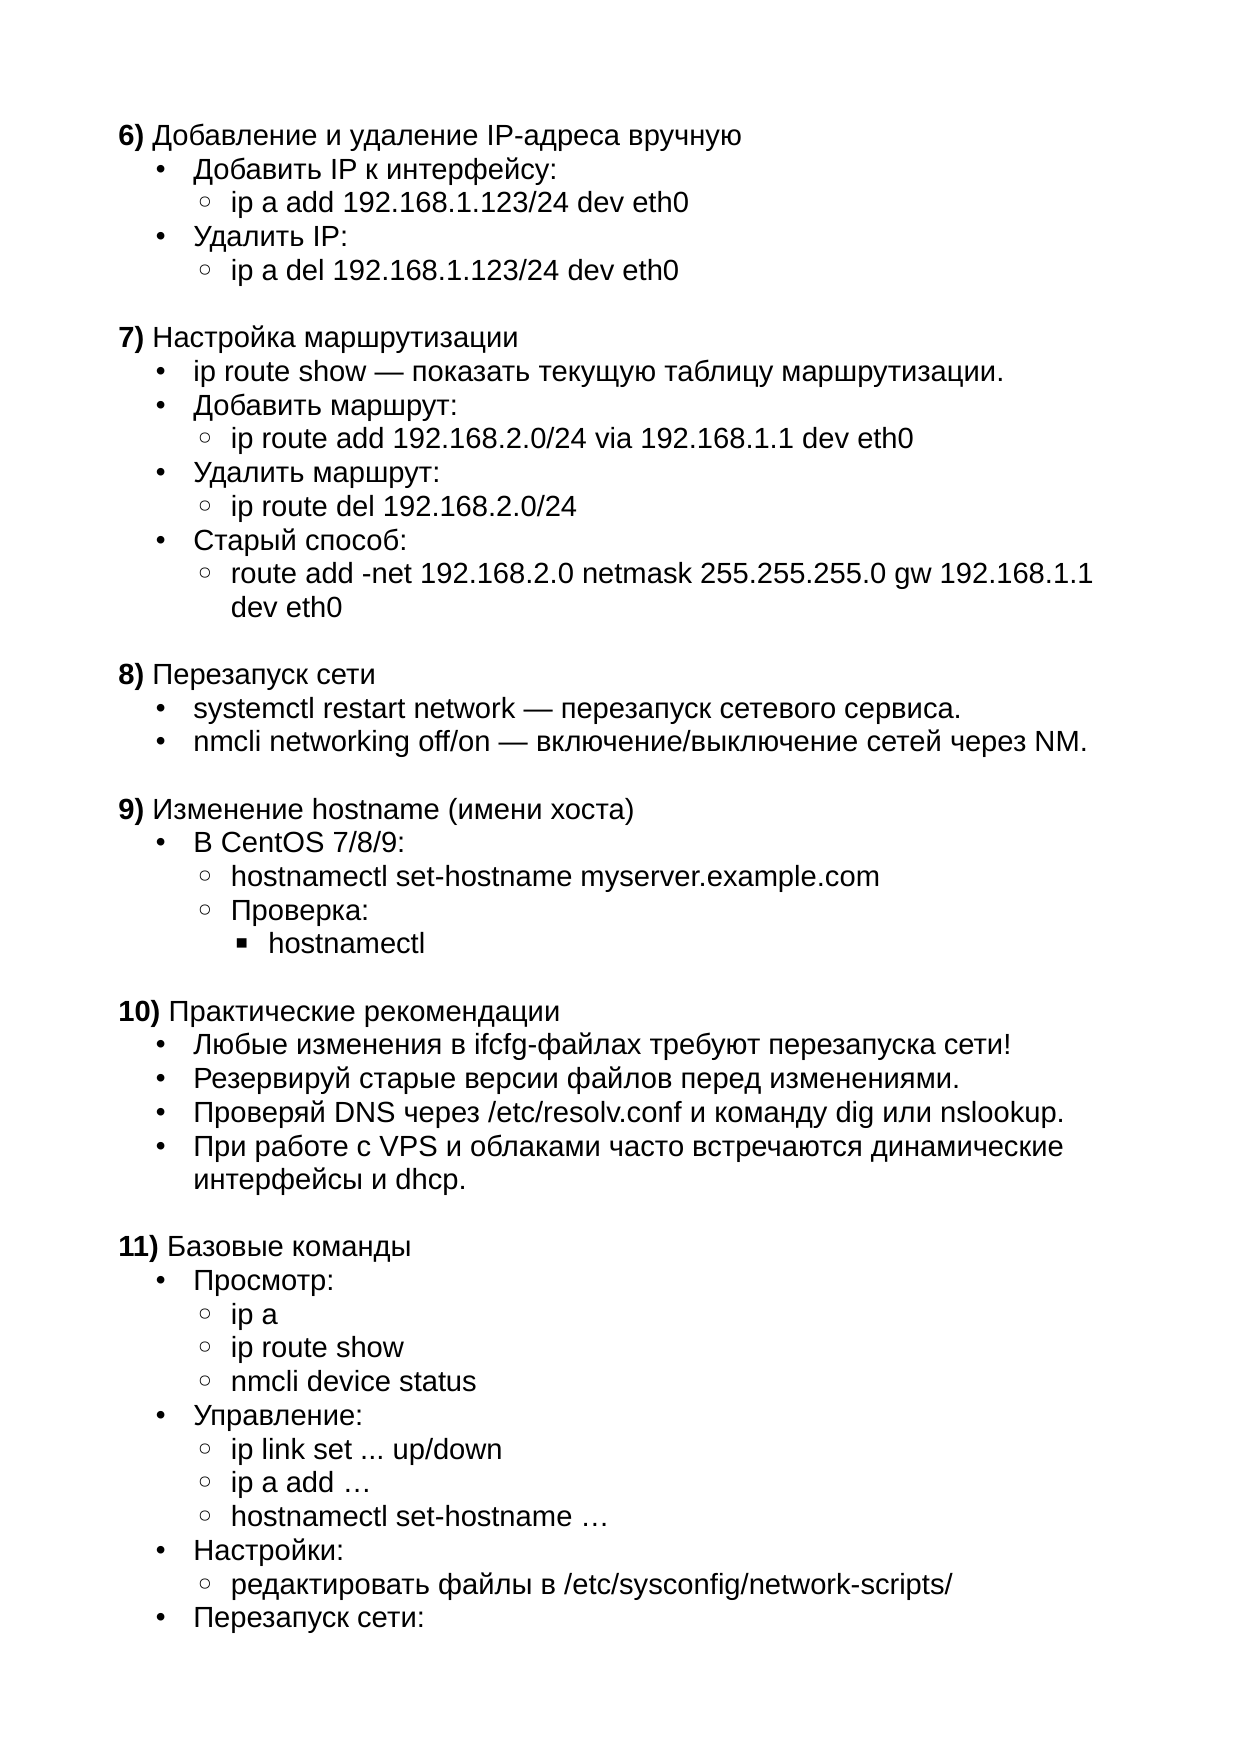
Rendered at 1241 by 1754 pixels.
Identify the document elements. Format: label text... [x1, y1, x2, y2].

list nmcli device status [193, 1364, 1122, 1398]
text 9) Изменение hostname (имени хоста) [118, 792, 1122, 825]
list Просмотр: [156, 1263, 1122, 1297]
list ip a add 192.168.1.123/24 dev eth0 [193, 185, 1122, 219]
list hostnamectl set-hostname … [193, 1499, 1122, 1533]
list Резервируй старые версии файлов перед изменениями. [156, 1061, 1122, 1095]
list В CentOS 7/8/9: [156, 825, 1122, 859]
text 11) Базовые команды [118, 1229, 1122, 1263]
text 7) Настройка маршрутизации [118, 320, 1122, 354]
text 10) Практические рекомендации [118, 994, 1122, 1027]
list Проверка: [193, 893, 1122, 926]
list ip route show — показать текущую таблицу маршрутизации. [156, 354, 1122, 387]
list hostnamectl set-hostname myserver.example.com [193, 859, 1122, 893]
list ip route show [193, 1330, 1122, 1364]
list ip a add … [193, 1465, 1122, 1499]
list hostnamectl [231, 926, 1122, 960]
list Добавить маршрут: [156, 387, 1122, 421]
list Удалить маршрут: [156, 455, 1122, 489]
list Проверяй DNS через /etc/resolv.conf и команду dig или nslookup. [156, 1095, 1122, 1128]
list Управление: [156, 1398, 1122, 1432]
list systemctl restart network — перезапуск сетевого сервиса. [156, 691, 1122, 724]
text 8) Перезапуск сети [118, 657, 1122, 691]
list При работе с VPS и облаками часто встречаются динамические интерфейсы и dhcp. [156, 1128, 1122, 1196]
list route add -net 192.168.2.0 netmask 255.255.255.0 gw 192.168.1.1 dev eth0 [193, 556, 1122, 623]
text 6) Добавление и удаление IP-адреса вручную [118, 118, 1122, 152]
list Перезапуск сети: [156, 1600, 1122, 1634]
list ip a [193, 1297, 1122, 1330]
list Добавить IP к интерфейсу: [156, 152, 1122, 185]
list ip a del 192.168.1.123/24 dev eth0 [193, 253, 1122, 287]
list Настройки: [156, 1533, 1122, 1567]
list Удалить IP: [156, 219, 1122, 253]
list Любые изменения в ifcfg-файлах требуют перезапуска сети! [156, 1027, 1122, 1061]
list ip route add 192.168.2.0/24 via 192.168.1.1 dev eth0 [193, 421, 1122, 455]
list редактировать файлы в /etc/sysconfig/network-scripts/ [193, 1567, 1122, 1600]
list nmcli networking off/on — включение/выключение сетей через NM. [156, 724, 1122, 758]
list ip link set ... up/down [193, 1432, 1122, 1465]
list Старый способ: [156, 522, 1122, 556]
list ip route del 192.168.2.0/24 [193, 489, 1122, 522]
